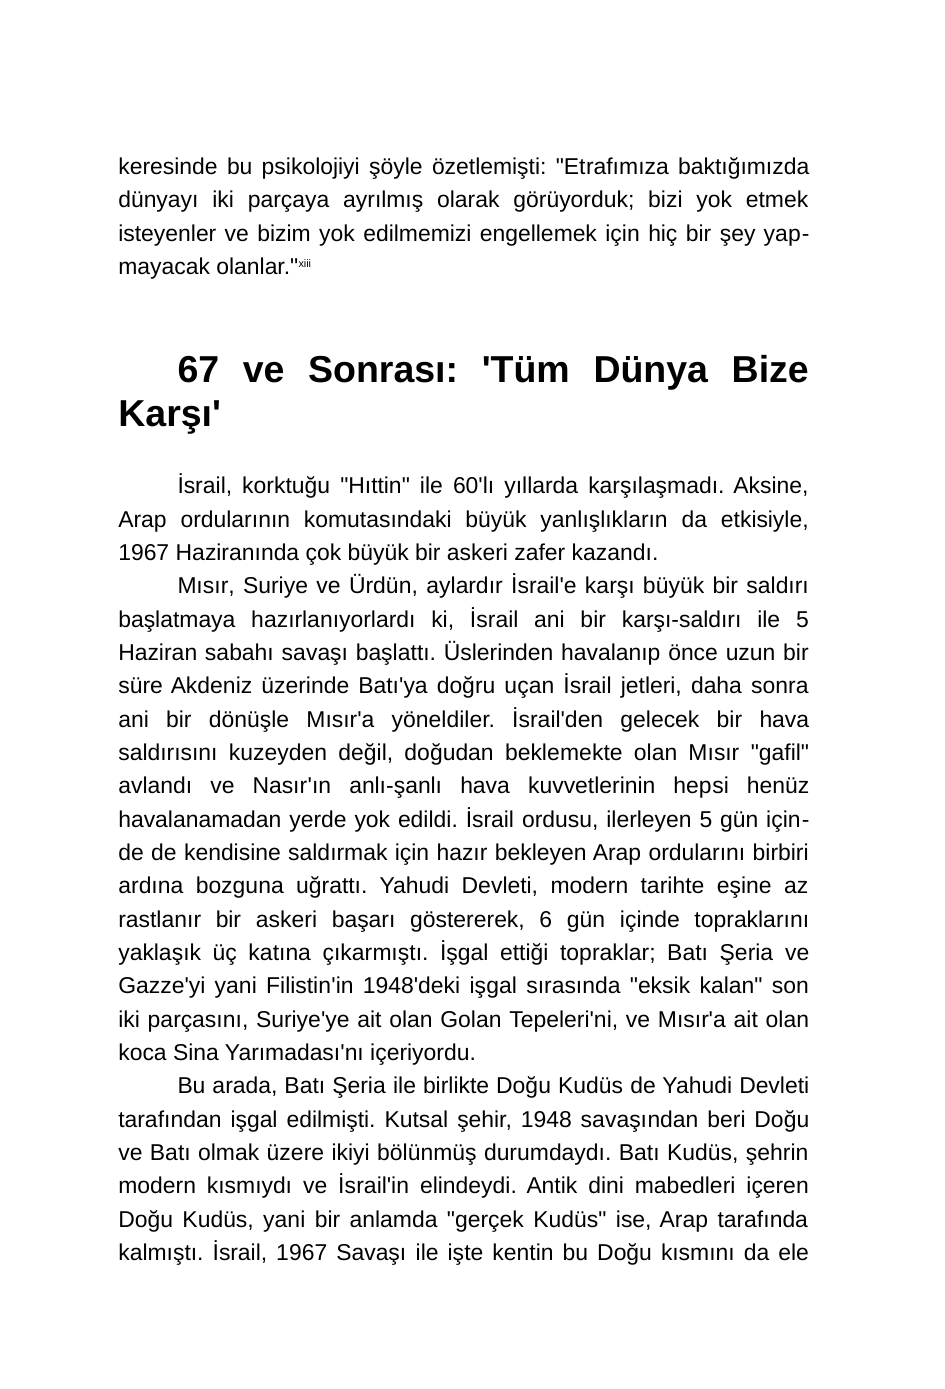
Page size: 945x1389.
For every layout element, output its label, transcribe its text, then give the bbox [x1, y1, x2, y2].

text keresinde bu psikolojiyi şöyle özetlemişti: "Et­ra­fımıza baktığımızda dünyayı iki parçaya ayrılmış olarak görüyorduk; bizi yok etmek isteyenler ve bizim yok edilmemizi engellemek için hiç bir şey yap­mayacak olanlar." [118, 148, 809, 281]
text İsrail, korktuğu "Hıttin" ile 60'lı yıllarda karşılaşmadı. Aksine, Arap ordu­larının komutasındaki büyük yanlışlıkların da etkisiyle, 1967 Hazira­nında çok büyük bir askeri zafer kazandı. [118, 467, 809, 567]
text Mısır, Suriye ve Ürdün, aylardır İsrail'e karşı büyük bir saldırı başlatmaya hazırlanıyorlardı ki, İsrail ani bir karşı-saldırı ile 5 Haziran sabahı sa­vaşı başlattı. Üslerinden havalanıp önce uzun bir süre Akdeniz üzerinde Batı'ya doğru uçan İsrail jetleri, daha sonra ani bir dönüşle Mısır'a yönel­diler. İsrail'den gelecek bir hava saldırısını kuzeyden değil, doğudan bekle­mekte olan Mısır "gafil" avlandı ve Nasır'ın anlı-şanlı hava kuvvetlerinin hep­­si henüz havalanamadan yerde yok edildi. İsrail ordusu, ilerleyen 5 gün için­de de kendisine saldırmak için hazır bekleyen Arap ordularını birbiri ar­dına bozguna uğrattı. Yahudi Devleti, modern tarihte eşine az rastlanır bir as­keri başarı göstererek, 6 gün içinde topraklarını yaklaşık üç katına çıkar­mıştı. İşgal ettiği topraklar; Batı Şeria ve Gazze'yi yani Filistin'in 1948'deki iş­gal sırasında "eksik kalan" son iki parçasını, Suriye'ye ait olan Golan Tepe­leri'ni, ve Mısır'a ait olan koca Sina Yarımadası'nı içeriyordu. [118, 567, 809, 1067]
text Bu arada, Batı Şeria ile birlikte Doğu Kudüs de Yahudi Devleti tara­fından işgal edilmişti. Kutsal şehir, 1948 savaşından beri Doğu ve Batı olmak üzere ikiyi bölünmüş durumdaydı. Batı Kudüs, şehrin modern kısmıydı ve İs­rail'in elindeydi. Antik dini mabedleri içeren Doğu Kudüs, yani bir anlamda "gerçek Kudüs" ise, Arap tarafında kalmıştı. İsrail, 1967 Savaşı ile iş­te kentin bu Doğu kısmını da ele [118, 1067, 809, 1267]
text 67 ve Sonrası: 'Tüm Dünya Bize Karşı' [118, 348, 809, 434]
